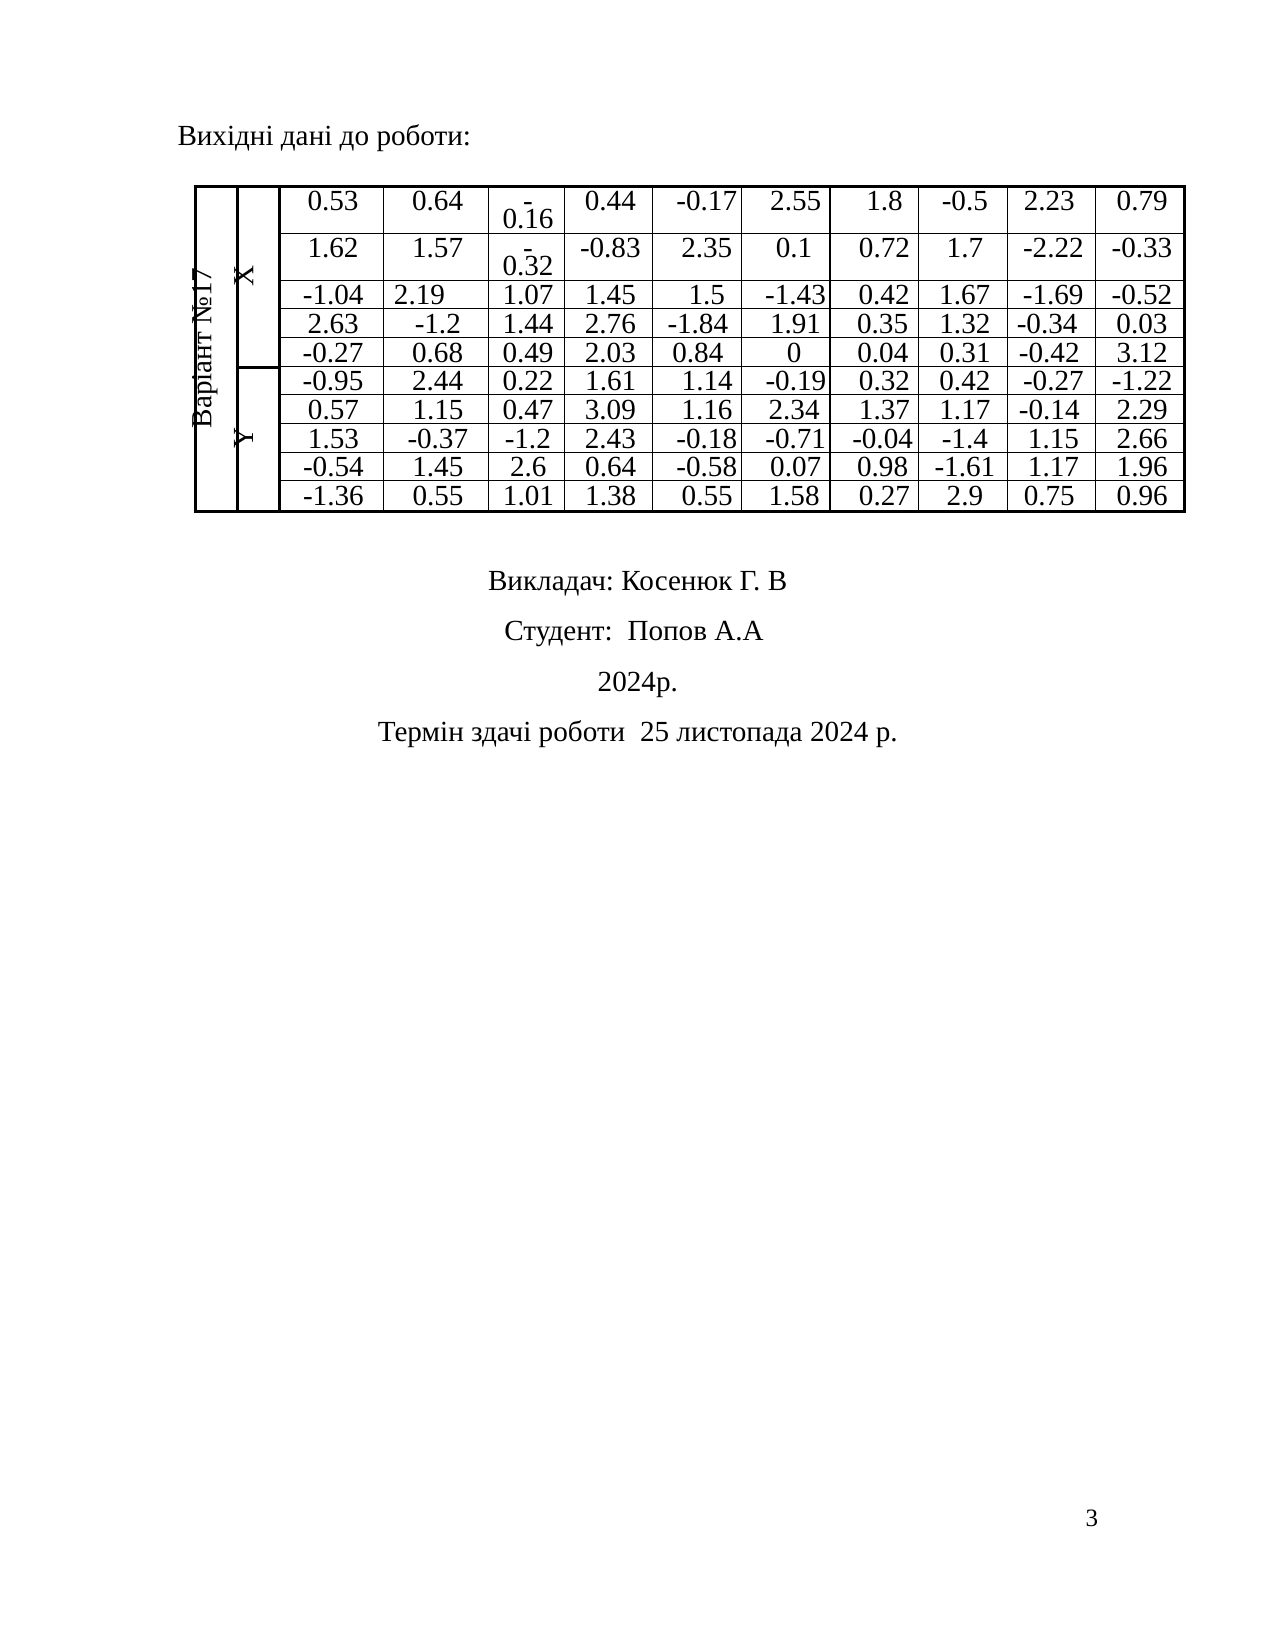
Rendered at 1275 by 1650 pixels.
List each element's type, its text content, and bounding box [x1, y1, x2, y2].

table_cell 3.12 [1096, 338, 1183, 366]
table_cell -1.4 [919, 424, 1007, 452]
table_cell 0.07 [742, 453, 829, 480]
text 2024р. [177, 664, 1098, 697]
table_cell 0.55 [653, 481, 741, 509]
table_cell 1.62 [281, 234, 383, 279]
table_cell 1.45 [384, 453, 488, 480]
table_header -0.5 [919, 188, 1007, 232]
table_header 2.55 [742, 188, 829, 232]
table_cell 0.42 [831, 281, 918, 308]
table_cell 1.17 [1008, 453, 1095, 480]
table_header Варіант №17 [197, 188, 236, 509]
table_cell 1.44 [489, 309, 564, 337]
table_cell 1.96 [1096, 453, 1183, 480]
table_cell 3.09 [565, 395, 652, 423]
table_cell -1.2 [489, 424, 564, 452]
table_cell 2.19 [384, 281, 488, 308]
table_cell 2.9 [919, 481, 1007, 509]
table_cell 2.43 [565, 424, 652, 452]
table_cell -1.84 [653, 309, 741, 337]
table_cell 1.91 [742, 309, 829, 337]
table_cell 0.32 [831, 367, 918, 394]
table_cell -0.83 [565, 234, 652, 279]
table_cell 2.66 [1096, 424, 1183, 452]
table_cell 0.1 [742, 234, 829, 279]
table_cell 0.03 [1096, 309, 1183, 337]
table_cell 1.01 [489, 481, 564, 509]
table_cell 1.14 [653, 367, 741, 394]
table_cell -0.18 [653, 424, 741, 452]
table_cell -1.43 [742, 281, 829, 308]
table_cell 2.29 [1096, 395, 1183, 423]
table_cell -1.2 [384, 309, 488, 337]
table_header X [239, 188, 278, 366]
table_cell 1.61 [565, 367, 652, 394]
table_cell 0.47 [489, 395, 564, 423]
table_cell -0.54 [281, 453, 383, 480]
table_cell 1.15 [1008, 424, 1095, 452]
table_cell -0.32 [489, 234, 564, 279]
table_cell 2.44 [384, 367, 488, 394]
table_cell 2.76 [565, 309, 652, 337]
table_cell 0.96 [1096, 481, 1183, 509]
table_header 0.64 [384, 188, 488, 232]
table_cell -2.22 [1008, 234, 1095, 279]
table_cell 2.35 [653, 234, 741, 279]
table_cell -0.42 [1008, 338, 1095, 366]
table_cell 0.31 [919, 338, 1007, 366]
table_header -0.17 [653, 188, 741, 232]
table_cell -0.37 [384, 424, 488, 452]
table_cell -0.33 [1096, 234, 1183, 279]
table_cell 1.17 [919, 395, 1007, 423]
table_cell 0 [742, 338, 829, 366]
table_cell -1.04 [281, 281, 383, 308]
table_cell -0.52 [1096, 281, 1183, 308]
table_header 0.79 [1096, 188, 1183, 232]
table_cell -0.34 [1008, 309, 1095, 337]
table_header 2.23 [1008, 188, 1095, 232]
table_cell 1.15 [384, 395, 488, 423]
table_cell 2.34 [742, 395, 829, 423]
table_cell 1.07 [489, 281, 564, 308]
table_cell 1.58 [742, 481, 829, 509]
table_cell -0.27 [281, 338, 383, 366]
table_cell 0.57 [281, 395, 383, 423]
table_cell -0.71 [742, 424, 829, 452]
table_cell 1.37 [831, 395, 918, 423]
table_header 0.44 [565, 188, 652, 232]
text Вихідні дані до роботи: [177, 118, 1098, 152]
table_cell 0.27 [831, 481, 918, 509]
table_cell -1.36 [281, 481, 383, 509]
table_header 0.53 [281, 188, 383, 232]
table_cell 1.67 [919, 281, 1007, 308]
table_cell 2.63 [281, 309, 383, 337]
table_cell 0.98 [831, 453, 918, 480]
table_cell -1.61 [919, 453, 1007, 480]
table_cell 2.03 [565, 338, 652, 366]
table_cell 0.55 [384, 481, 488, 509]
table_cell 1.57 [384, 234, 488, 279]
table_cell 1.32 [919, 309, 1007, 337]
table_cell 1.5 [653, 281, 741, 308]
text Студент: Попов А.А [177, 613, 1098, 647]
table_cell 0.49 [489, 338, 564, 366]
table_header 1.8 [831, 188, 918, 232]
table_cell -0.27 [1008, 367, 1095, 394]
text Термін здачі роботи 25 листопада 2024 р. [177, 714, 1098, 747]
table_cell 0.35 [831, 309, 918, 337]
table_cell -0.04 [831, 424, 918, 452]
text Викладач: Косенюк Г. В [177, 563, 1098, 597]
table_header -0.16 [489, 188, 564, 232]
table_cell -1.22 [1096, 367, 1183, 394]
table_cell Y [239, 369, 278, 509]
table_cell 0.42 [919, 367, 1007, 394]
table_cell 0.04 [831, 338, 918, 366]
table_cell -0.95 [281, 367, 383, 394]
table_cell 0.84 [653, 338, 741, 366]
table_cell 1.16 [653, 395, 741, 423]
table_cell -0.14 [1008, 395, 1095, 423]
table_cell 1.45 [565, 281, 652, 308]
table_cell 1.7 [919, 234, 1007, 279]
table_cell 0.75 [1008, 481, 1095, 509]
table_cell 2.6 [489, 453, 564, 480]
table_cell 0.72 [831, 234, 918, 279]
table_cell 0.68 [384, 338, 488, 366]
table_cell 0.64 [565, 453, 652, 480]
table_cell -1.69 [1008, 281, 1095, 308]
table_cell -0.58 [653, 453, 741, 480]
table_cell -0.19 [742, 367, 829, 394]
table_cell 1.38 [565, 481, 652, 509]
table_cell 1.53 [281, 424, 383, 452]
table_cell 0.22 [489, 367, 564, 394]
